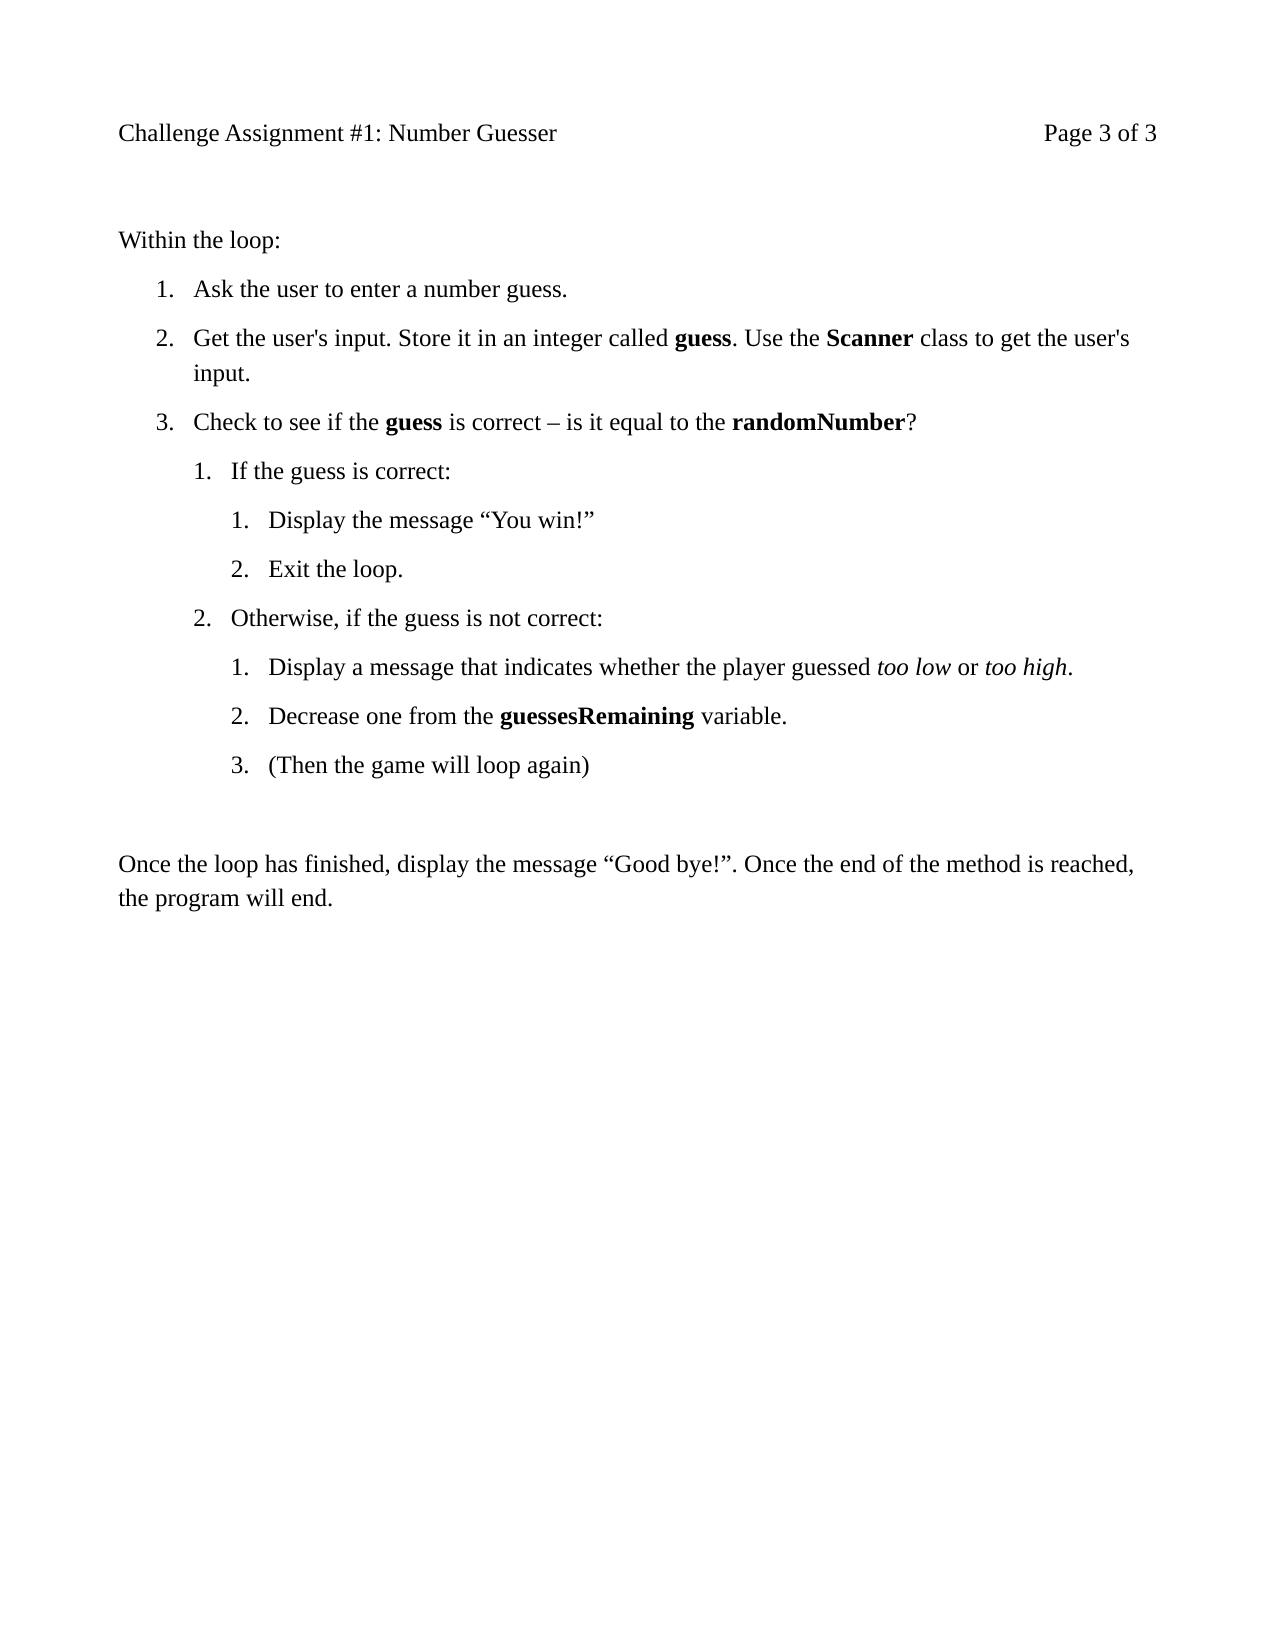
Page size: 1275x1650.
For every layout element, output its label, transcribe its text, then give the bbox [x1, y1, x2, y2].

list (Then the game will loop again) [231, 751, 1157, 779]
list Check to see if the guess is correct – is it equal to the randomNumber? [156, 407, 1157, 436]
list If the guess is correct: [193, 456, 1157, 485]
list Ask the user to enter a number guess. [156, 274, 1157, 303]
list Exit the loop. [231, 554, 1157, 583]
list Otherwise, if the guess is not correct: [193, 603, 1157, 632]
list Get the user's input. Store it in an integer called guess. Use the Scanner class to get the user's input. [156, 323, 1157, 387]
list Display a message that indicates whether the player guessed too low or too high. [231, 652, 1157, 681]
text Within the loop: [118, 225, 1157, 254]
list Decrease one from the guessesRemaining variable. [231, 701, 1157, 730]
text Once the loop has finished, display the message “Good bye!”. Once the end of the method is reached, the program will end. [118, 849, 1157, 912]
list Display the message “You win!” [231, 505, 1157, 534]
